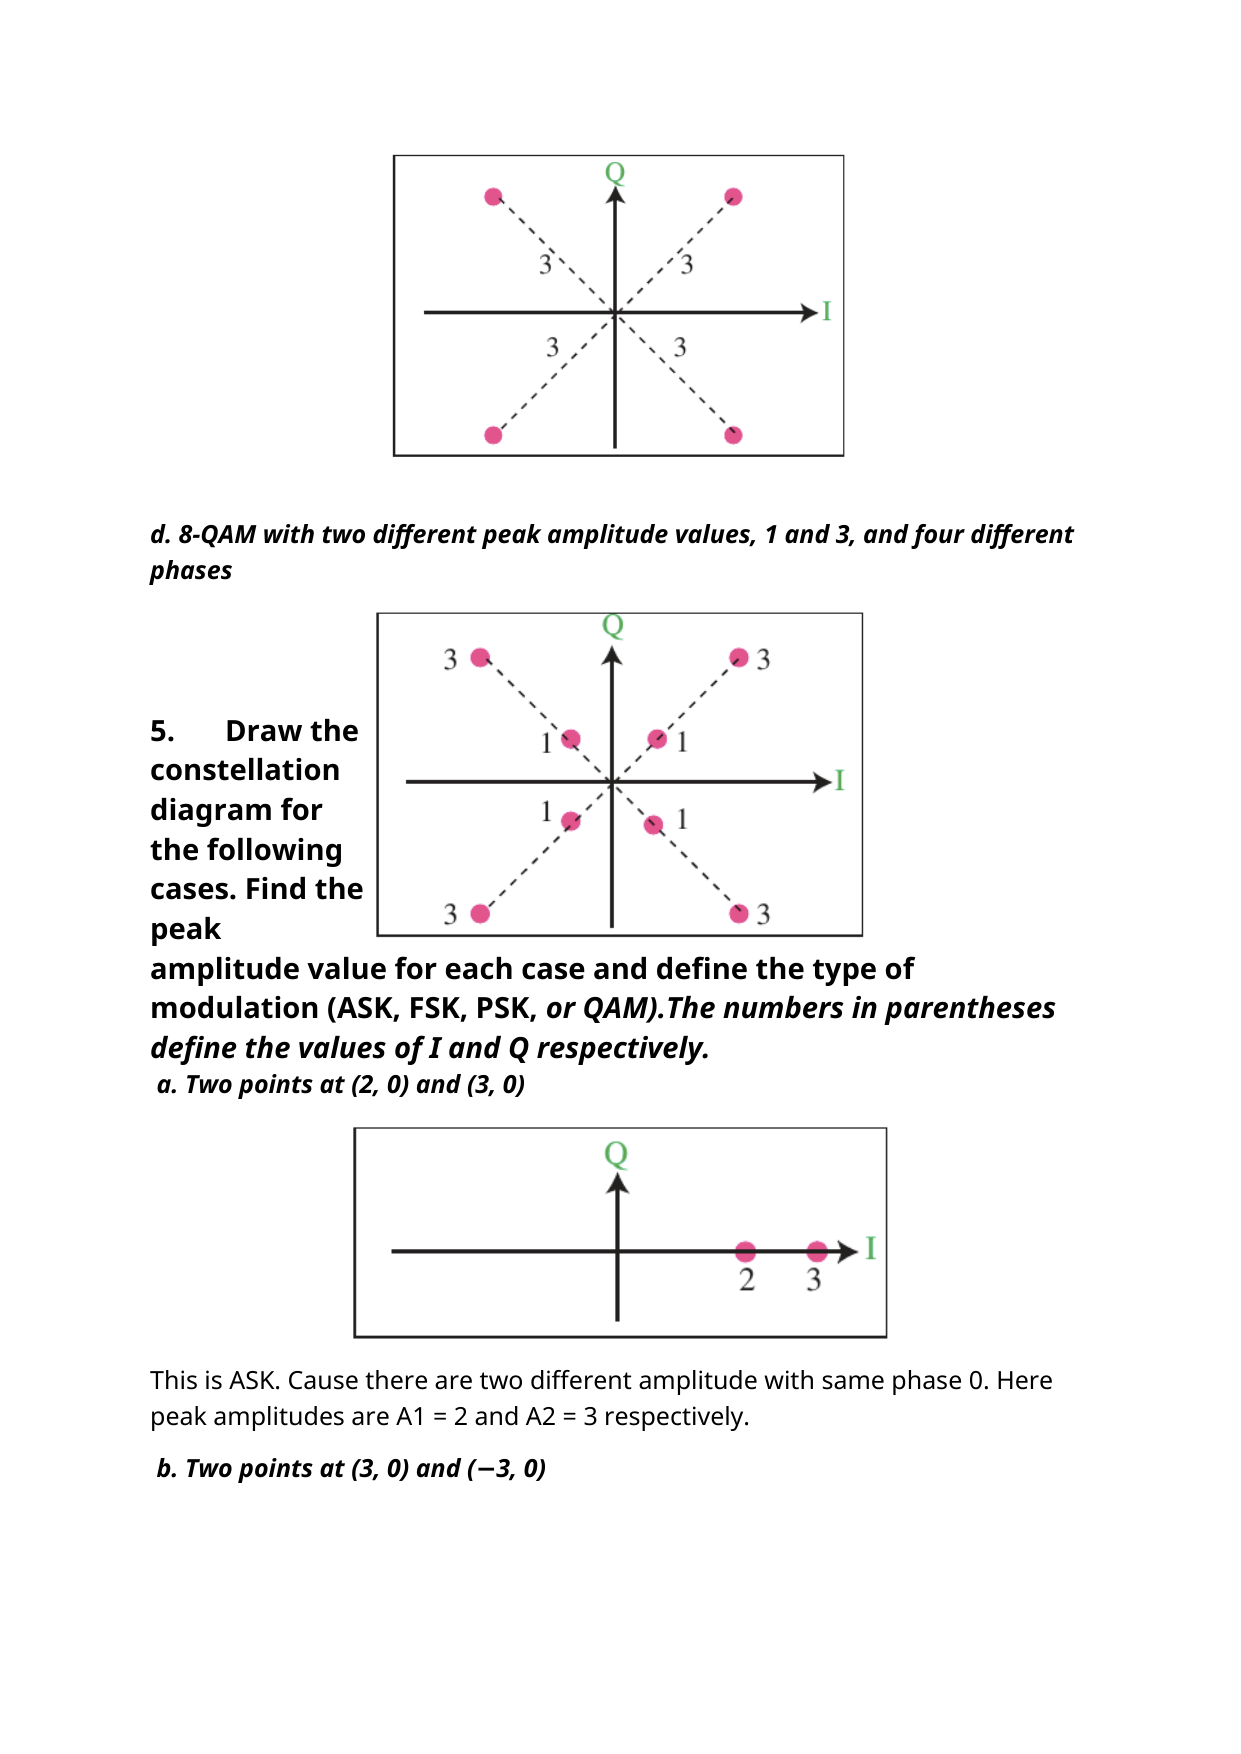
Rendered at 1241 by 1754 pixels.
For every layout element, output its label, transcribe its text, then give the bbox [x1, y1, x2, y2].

text This is ASK. Cause there are two different amplitude with same phase 0. Here peak amplitudes are A1 = 2 and A2 = 3 respectively. [150, 1119, 1091, 1432]
text a. Two points at (2, 0) and (3, 0) [150, 1067, 1091, 1101]
picture [370, 605, 871, 941]
text d. 8-QAM with two different peak amplitude values, 1 and 3, and four different phases [150, 517, 1091, 587]
picture [345, 1119, 896, 1343]
picture [387, 150, 854, 463]
text b. Two points at (3, 0) and (−3, 0) [150, 1451, 1091, 1485]
subtitle Draw the constellation diagram for the following cases. Find the peak amplitude value for each case and define the type of modulation (ASK, FSK, PSK, or QAM).The numbers in parentheses define the values of I and Q respectively. [150, 710, 1091, 1067]
